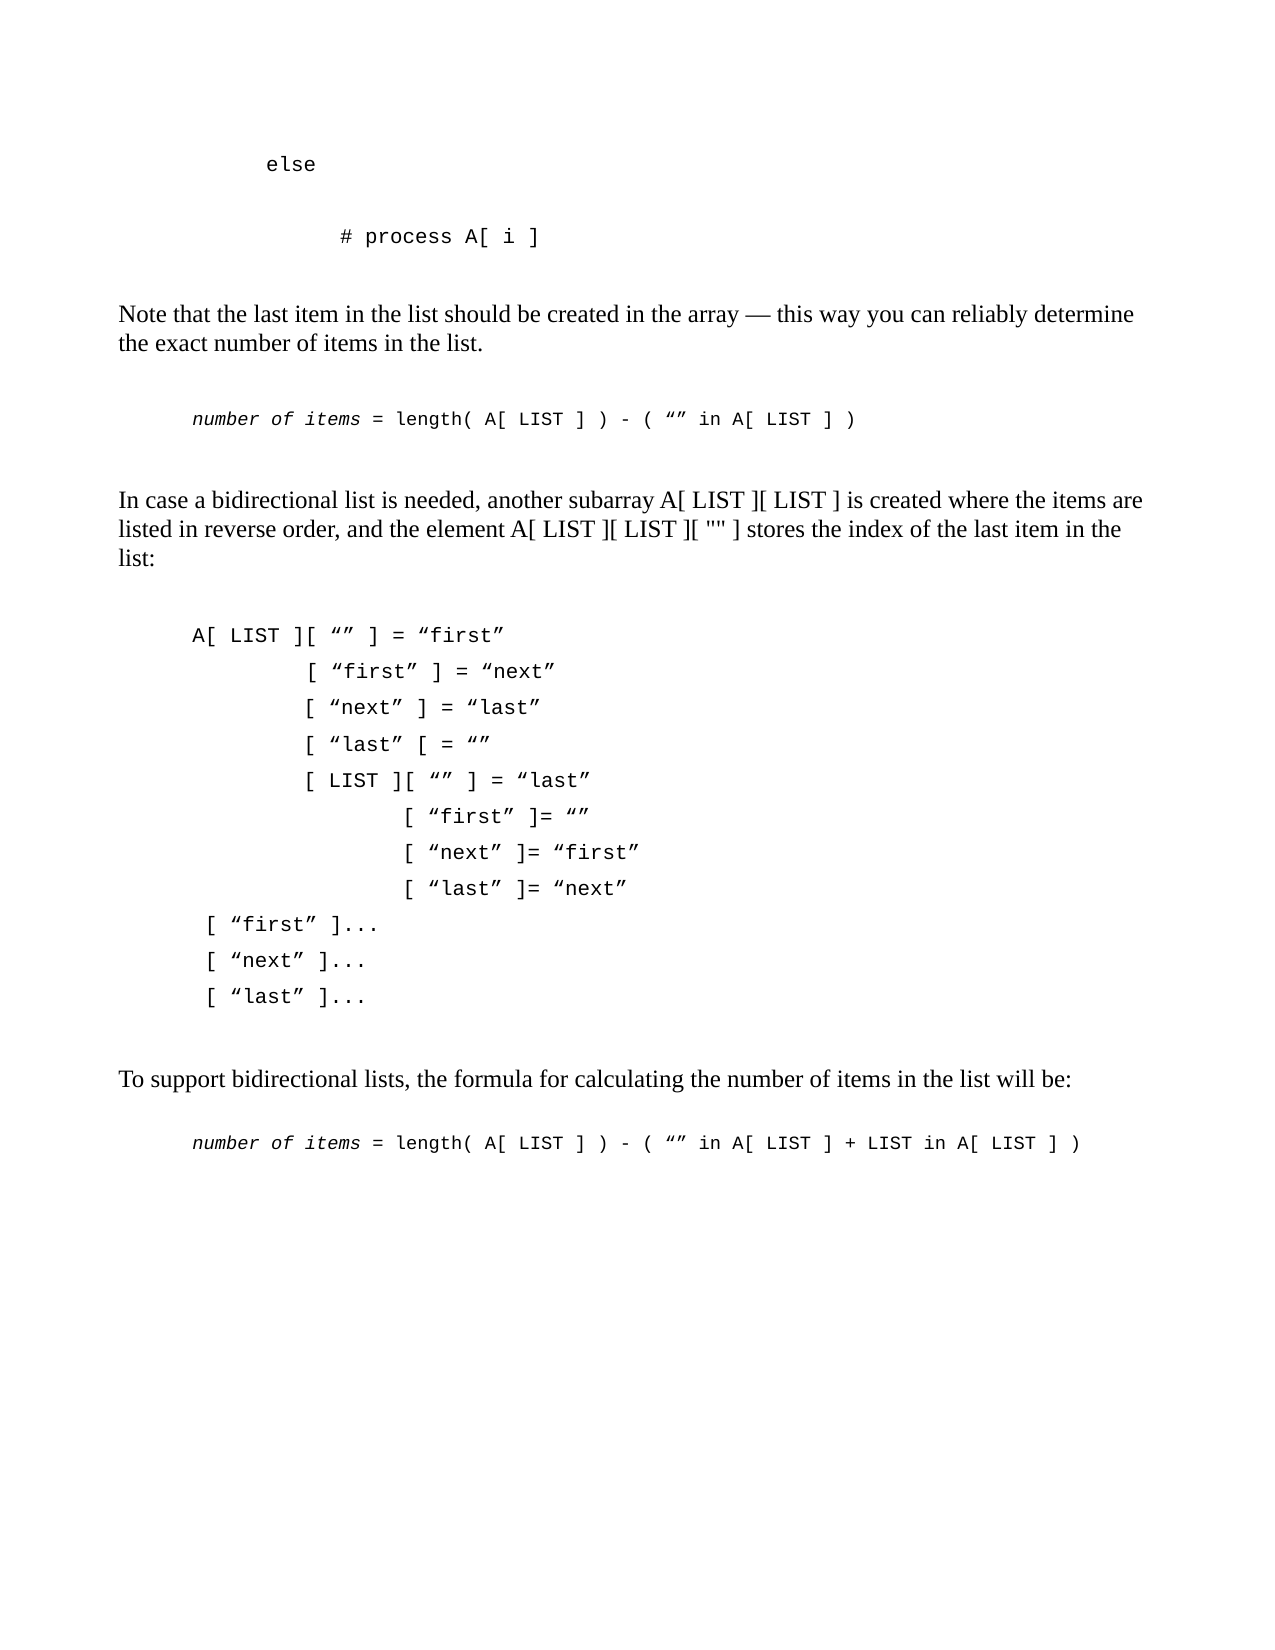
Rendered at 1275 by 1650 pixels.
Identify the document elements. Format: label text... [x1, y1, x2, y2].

text [ “next” ]= “first” [118, 842, 1157, 866]
text number of items = length( A[ LIST ] ) - ( “” in A[ LIST ] + LIST in A[ LIST ] ) [118, 1134, 1157, 1155]
text A[ LIST ][ “” ] = “first” [118, 625, 1157, 649]
text [ LIST ][ “” ] = “last” [118, 770, 1157, 793]
text [ “next” ]... [118, 950, 1157, 974]
text [ “last” ]... [118, 987, 1157, 1010]
text [ “first” ]... [118, 914, 1157, 938]
text [ “next” ] = “last” [118, 697, 1157, 721]
text Note that the last item in the list should be created in the array — this way you can reliably determine the exact number of items in the list. [118, 299, 1157, 356]
text To support bidirectional lists, the formula for calculating the number of items in the list will be: [118, 1064, 1157, 1093]
text [ “first” ] = “next” [118, 661, 1157, 685]
text In case a bidirectional list is needed, another subarray A[ LIST ][ LIST ] is created where the items are listed in reverse order, and the element A[ LIST ][ LIST ][ "" ] stores the index of the last item in the list: [118, 485, 1157, 571]
text else [118, 154, 1157, 178]
text [ “last” [ = “” [118, 733, 1157, 757]
text # process A[ i ] [118, 227, 1157, 250]
text [ “last” ]= “next” [118, 878, 1157, 902]
text number of items = length( A[ LIST ] ) - ( “” in A[ LIST ] ) [118, 410, 1157, 431]
text [ “first” ]= “” [118, 806, 1157, 829]
